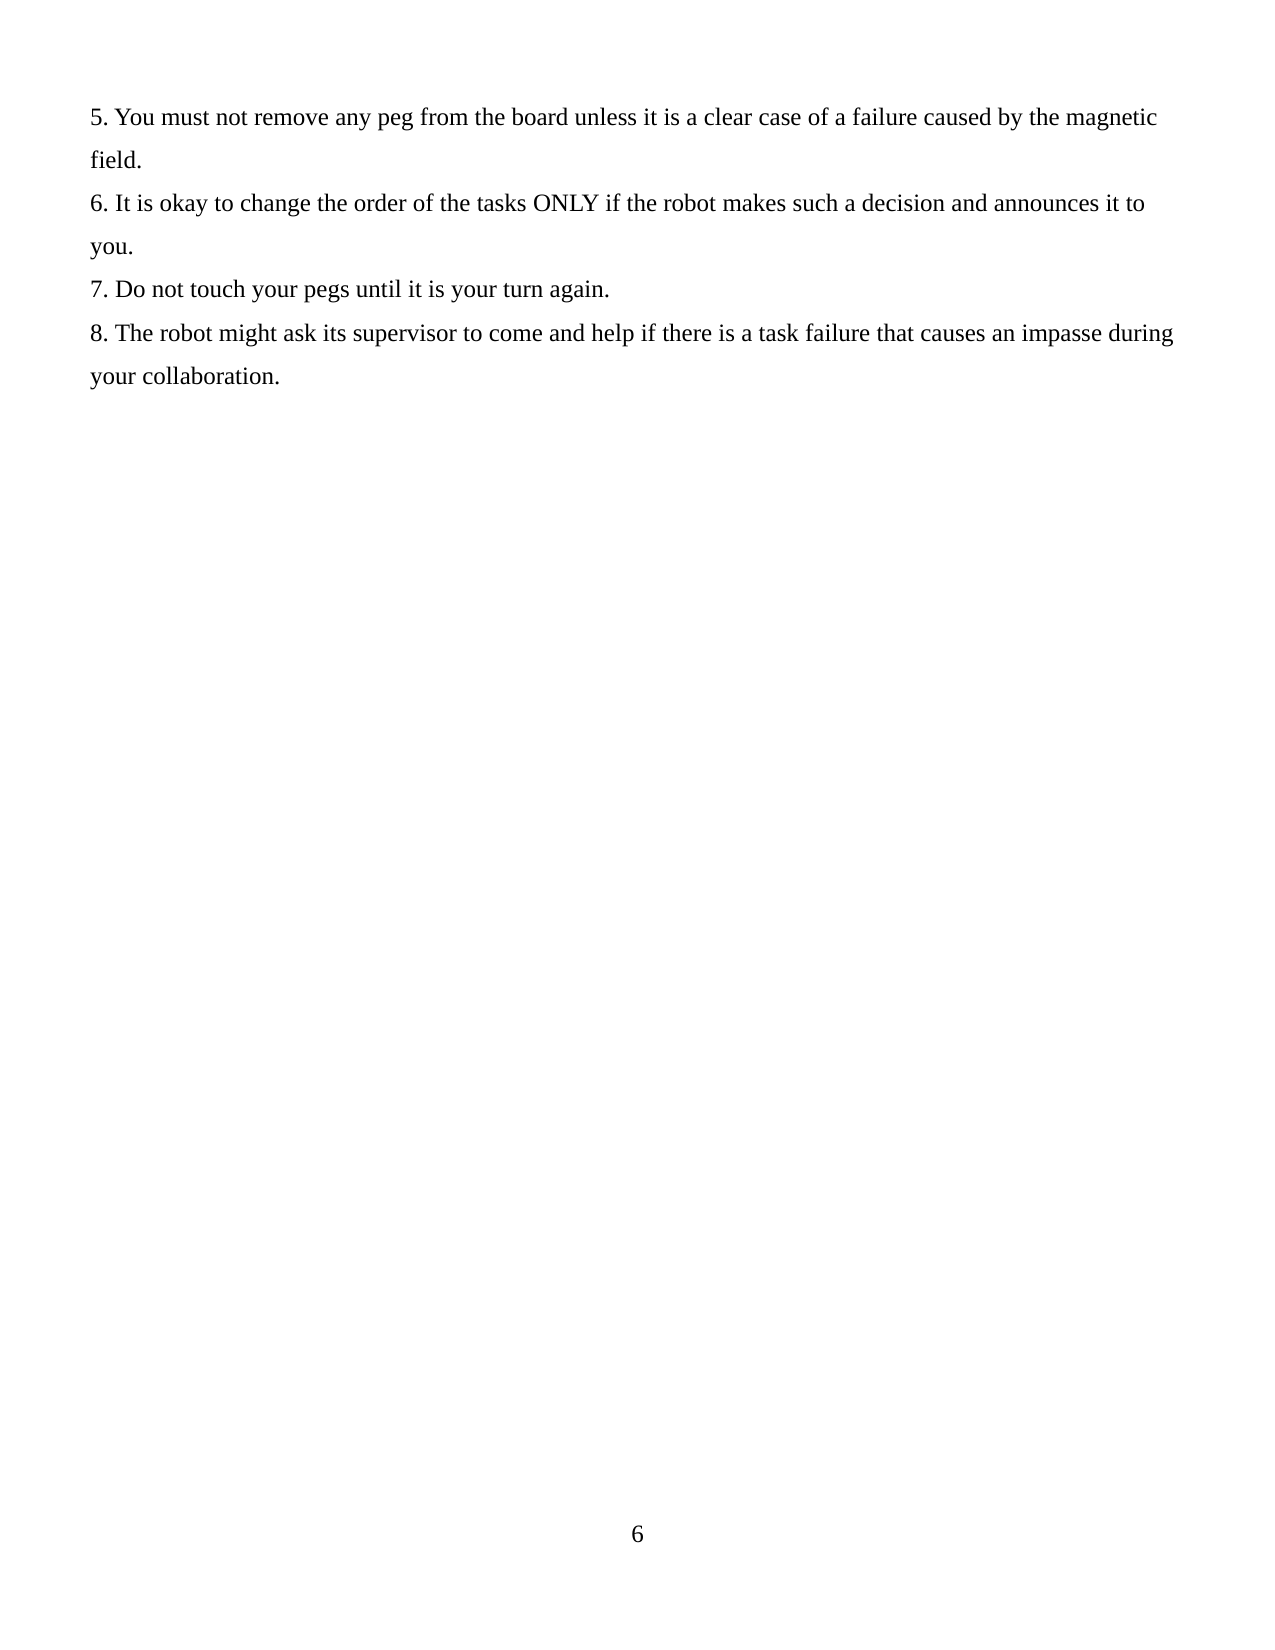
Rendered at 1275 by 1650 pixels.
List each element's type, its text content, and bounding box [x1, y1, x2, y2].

text 7. Do not touch your pegs until it is your turn again. [90, 274, 1185, 303]
text 6. It is okay to change the order of the tasks ONLY if the robot makes such a decision and announces it to you. [90, 188, 1185, 260]
text 8. The robot might ask its supervisor to come and help if there is a task failure that causes an impasse during your collaboration. [90, 318, 1185, 389]
text 5. You must not remove any peg from the board unless it is a clear case of a failure caused by the magnetic field. [90, 102, 1185, 174]
